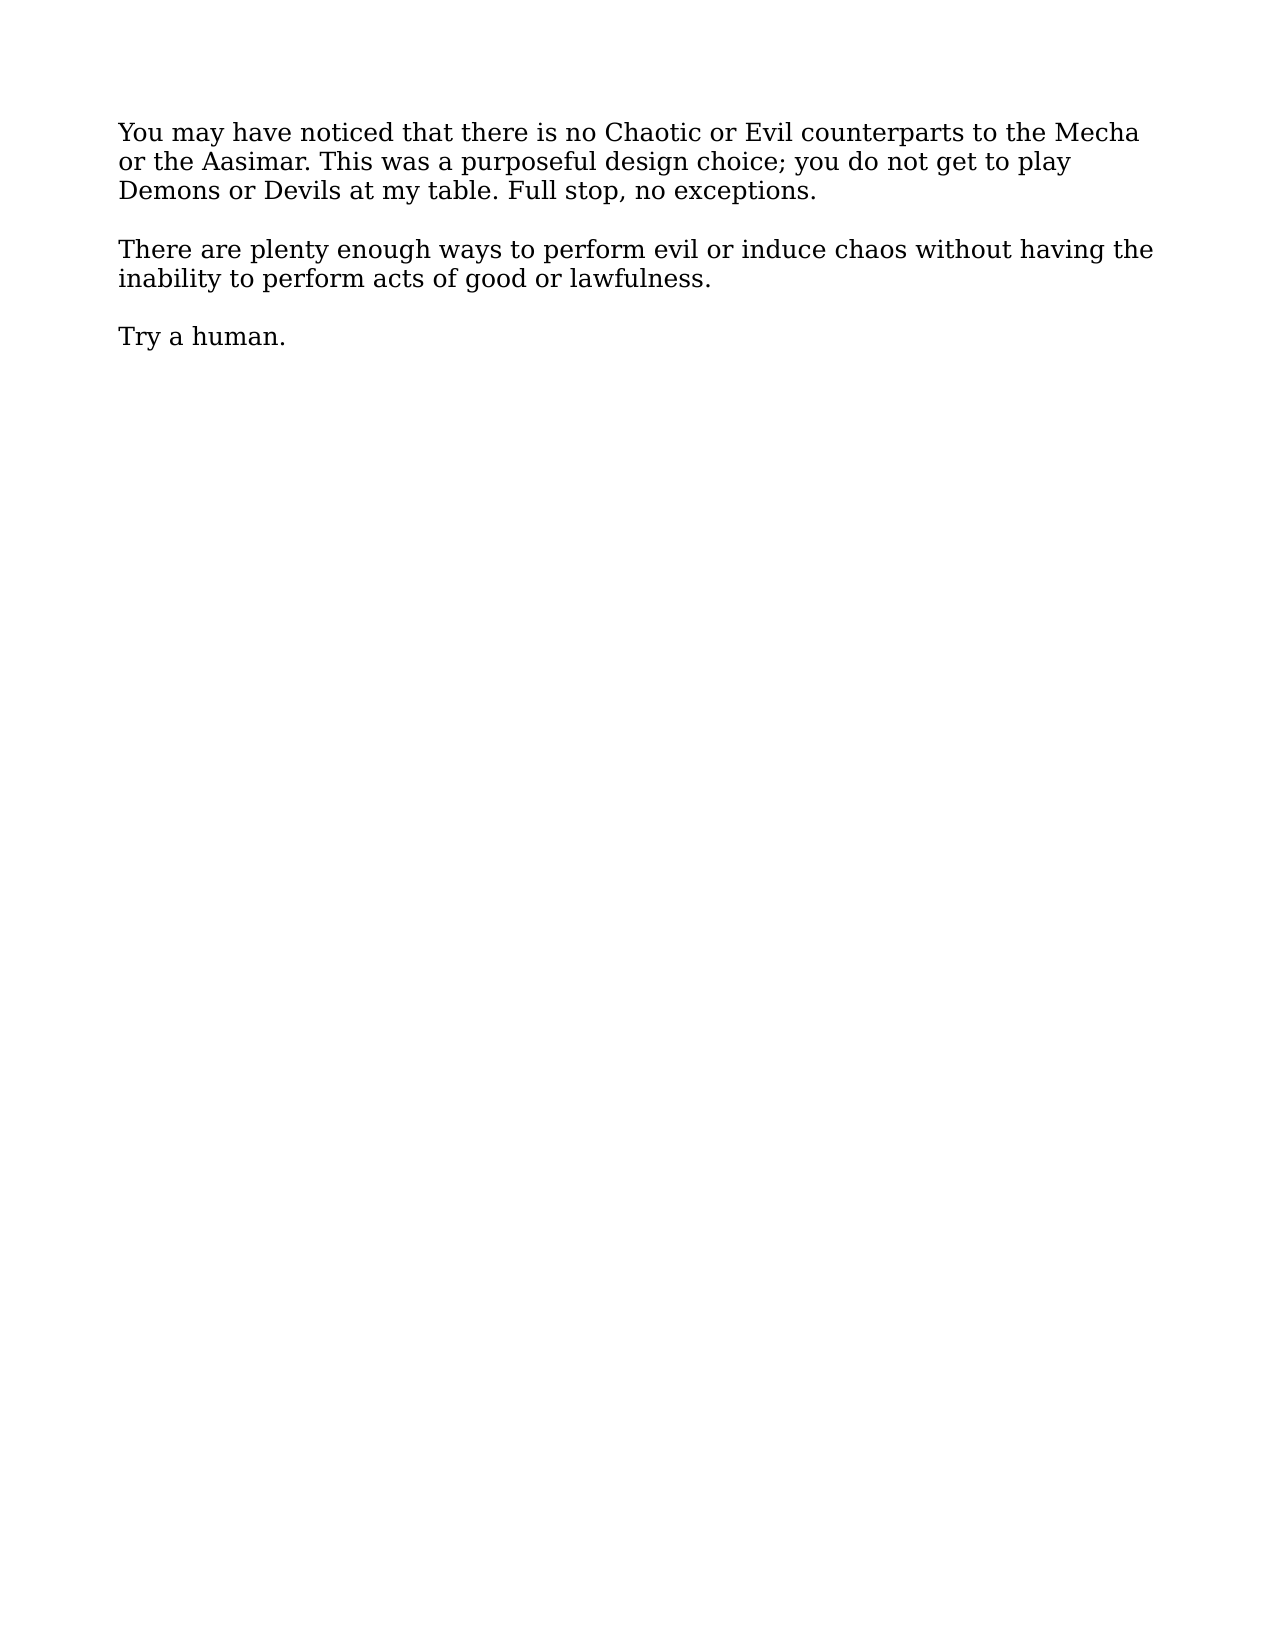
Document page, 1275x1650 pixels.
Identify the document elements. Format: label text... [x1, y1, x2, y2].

text Try a human. [118, 322, 1157, 351]
text You may have noticed that there is no Chaotic or Evil counterparts to the Mecha or the Aasimar. This was a purposeful design choice; you do not get to play Demons or Devils at my table. Full stop, no exceptions. [118, 118, 1157, 206]
text There are plenty enough ways to perform evil or induce chaos without having the inability to perform acts of good or lawfulness. [118, 235, 1157, 293]
